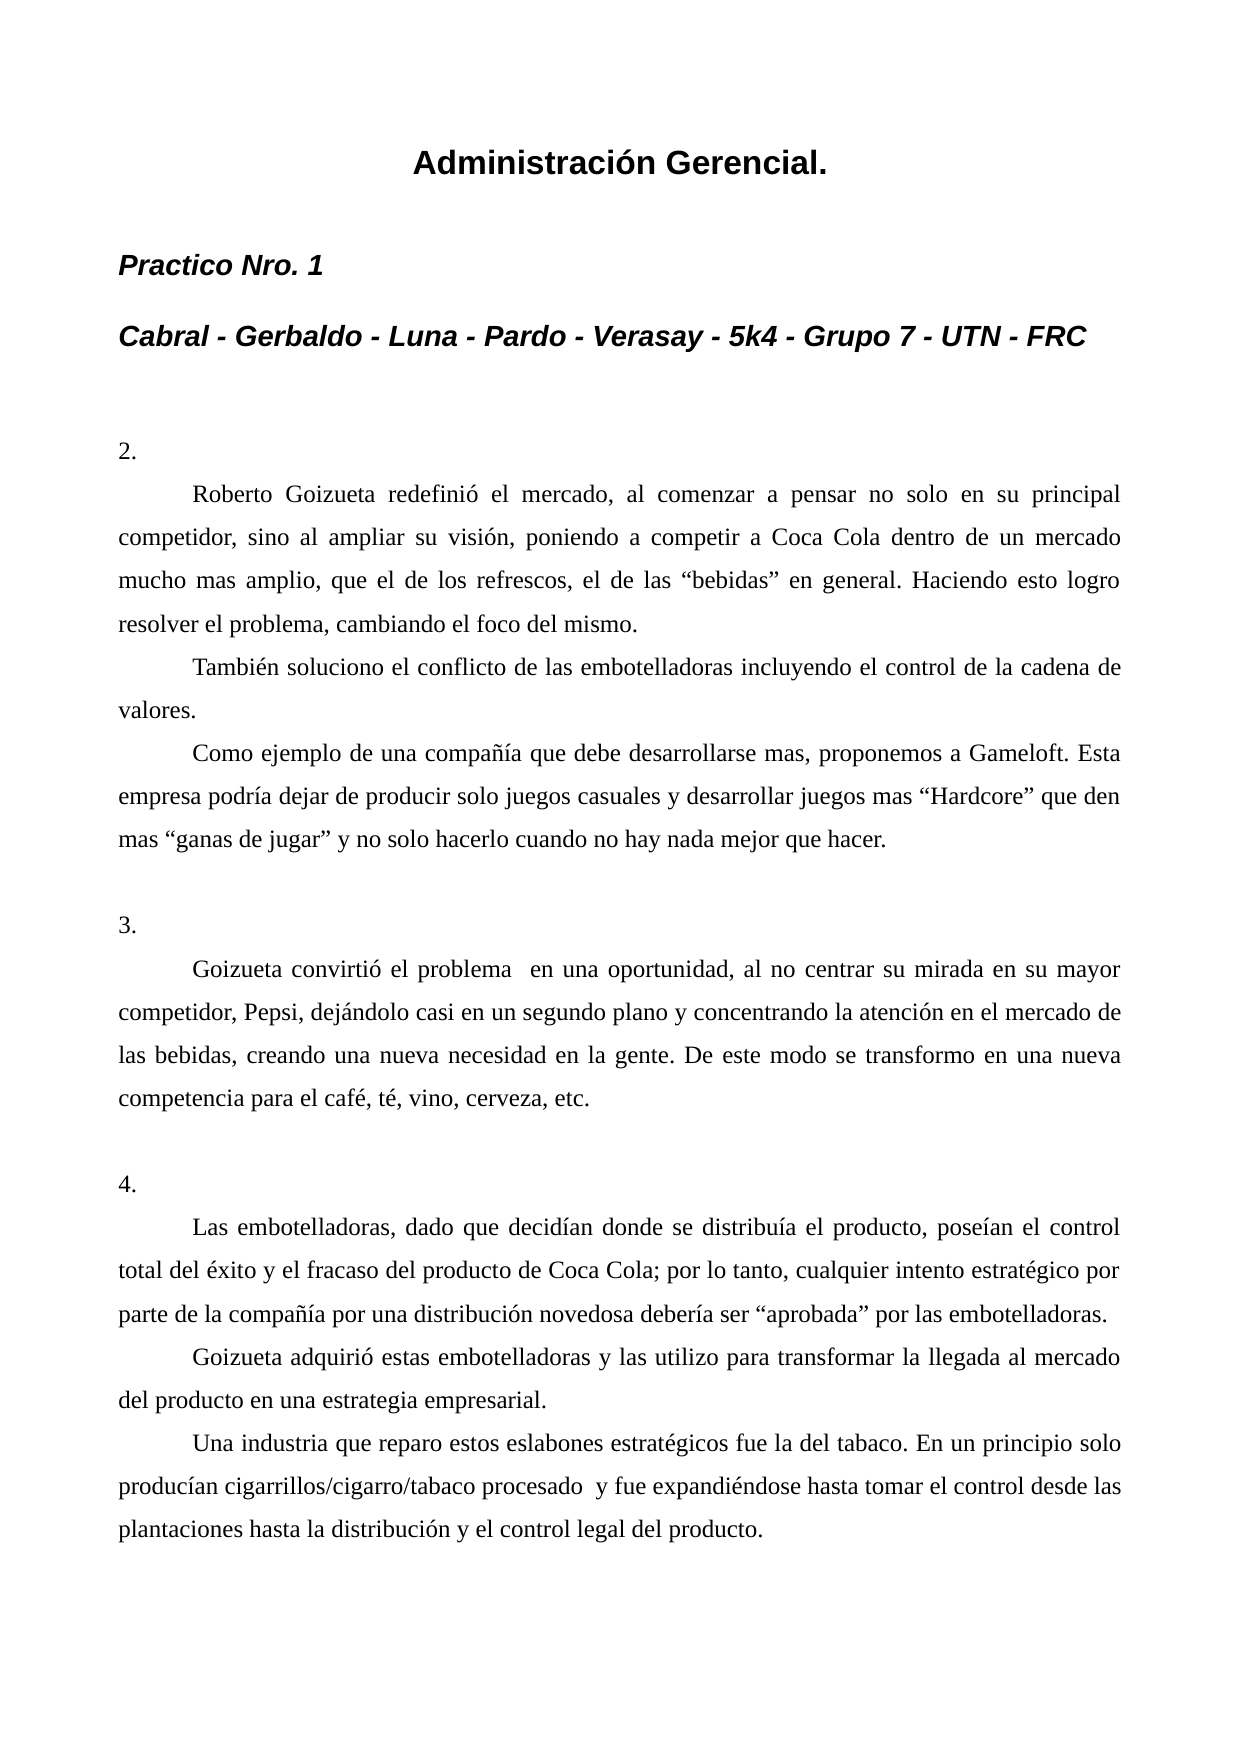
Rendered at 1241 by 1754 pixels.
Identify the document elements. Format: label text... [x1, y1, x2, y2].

subtitle Practico Nro. 1 [118, 248, 1122, 282]
text Goizueta convirtió el problema en una oportunidad, al no centrar su mirada en su mayor competidor, Pepsi, dejándolo casi en un segundo plano y concentrando la atención en el mercado de las bebidas, creando una nueva necesidad en la gente. De este modo se transformo en una nueva competencia para el café, té, vino, cerveza, etc. [118, 954, 1122, 1112]
text Roberto Goizueta redefinió el mercado, al comenzar a pensar no solo en su principal competidor, sino al ampliar su visión, poniendo a competir a Coca Cola dentro de un mercado mucho mas amplio, que el de los refrescos, el de las “bebidas” en general. Haciendo esto logro resolver el problema, cambiando el foco del mismo. [118, 479, 1122, 637]
subtitle Cabral - Gerbaldo - Luna - Pardo - Verasay - 5k4 - Grupo 7 - UTN - FRC [118, 319, 1122, 353]
text Goizueta adquirió estas embotelladoras y las utilizo para transformar la llegada al mercado del producto en una estrategia empresarial. [118, 1342, 1122, 1414]
text También soluciono el conflicto de las embotelladoras incluyendo el control de la cadena de valores. [118, 652, 1122, 724]
text 3. [118, 911, 1122, 939]
text Como ejemplo de una compañía que debe desarrollarse mas, proponemos a Gameloft. Esta empresa podría dejar de producir solo juegos casuales y desarrollar juegos mas “Hardcore” que den mas “ganas de jugar” y no solo hacerlo cuando no hay nada mejor que hacer. [118, 738, 1122, 853]
text 4. [118, 1169, 1122, 1198]
subtitle Administración Gerencial. [118, 143, 1122, 182]
text 2. [118, 436, 1122, 465]
text Una industria que reparo estos eslabones estratégicos fue la del tabaco. En un principio solo producían cigarrillos/cigarro/tabaco procesado y fue expandiéndose hasta tomar el control desde las plantaciones hasta la distribución y el control legal del producto. [118, 1428, 1122, 1543]
text Las embotelladoras, dado que decidían donde se distribuía el producto, poseían el control total del éxito y el fracaso del producto de Coca Cola; por lo tanto, cualquier intento estratégico por parte de la compañía por una distribución novedosa debería ser “aprobada” por las embotelladoras. [118, 1212, 1122, 1327]
